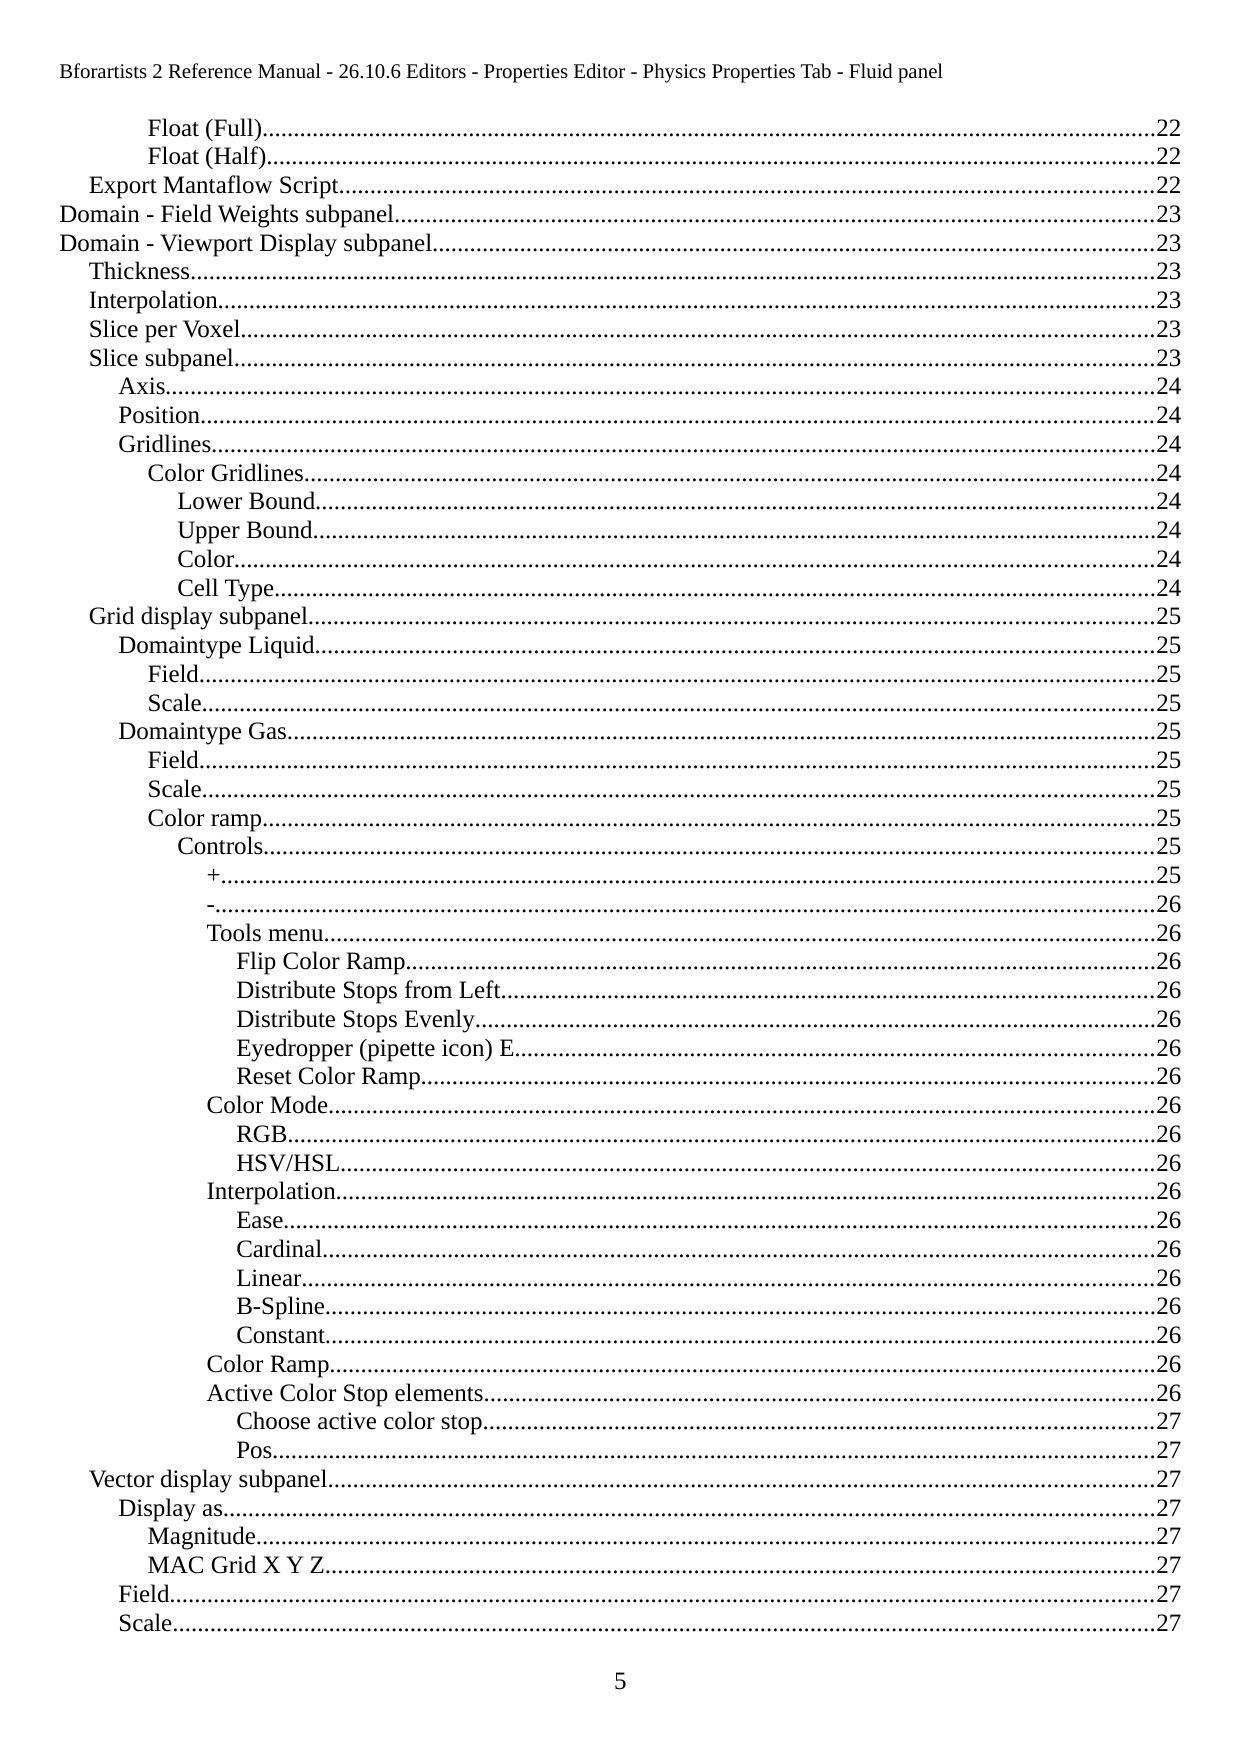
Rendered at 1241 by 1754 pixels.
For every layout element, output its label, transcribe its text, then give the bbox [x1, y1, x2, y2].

text Float (Half) 22 [147, 141, 1181, 170]
text Slice subpanel 23 [88, 343, 1181, 371]
text Domain - Field Weights subpanel 23 [59, 199, 1181, 228]
text Interpolation 23 [88, 285, 1181, 314]
text Cardinal 26 [236, 1234, 1181, 1263]
text Color Mode 26 [206, 1090, 1181, 1119]
text Thickness 23 [88, 256, 1181, 285]
text Ease 26 [236, 1205, 1181, 1234]
text Field 25 [147, 659, 1181, 688]
text Display as 27 [118, 1493, 1181, 1521]
text Magnitude 27 [147, 1521, 1181, 1550]
text Axis 24 [118, 371, 1181, 400]
text HSV/HSL 26 [236, 1148, 1181, 1176]
text Scale 25 [147, 688, 1181, 716]
text Eyedropper (pipette icon) E 26 [236, 1033, 1181, 1061]
text Color Gridlines 24 [147, 458, 1181, 486]
text Scale 25 [147, 774, 1181, 803]
text Field 27 [118, 1579, 1181, 1608]
text Vector display subpanel 27 [88, 1464, 1181, 1493]
text Reset Color Ramp 26 [236, 1061, 1181, 1090]
text Position 24 [118, 400, 1181, 429]
text Export Mantaflow Script 22 [88, 170, 1181, 199]
text Color Ramp 26 [206, 1349, 1181, 1378]
text Controls 25 [177, 831, 1181, 860]
text Interpolation 26 [206, 1176, 1181, 1205]
text Lower Bound 24 [177, 486, 1181, 515]
text Tools menu 26 [206, 918, 1181, 946]
text Constant 26 [236, 1320, 1181, 1349]
text Scale 27 [118, 1608, 1181, 1636]
text Float (Full) 22 [147, 113, 1181, 141]
text Upper Bound 24 [177, 515, 1181, 544]
text Field 25 [147, 745, 1181, 774]
text Gridlines 24 [118, 429, 1181, 458]
text Flip Color Ramp 26 [236, 946, 1181, 975]
text Domaintype Gas 25 [118, 716, 1181, 745]
text Color 24 [177, 544, 1181, 573]
text + 25 [206, 860, 1181, 889]
text Grid display subpanel 25 [88, 601, 1181, 630]
text Slice per Voxel 23 [88, 314, 1181, 343]
text Pos 27 [236, 1435, 1181, 1464]
text Linear 26 [236, 1263, 1181, 1291]
text Distribute Stops Evenly 26 [236, 1004, 1181, 1033]
text Active Color Stop elements 26 [206, 1378, 1181, 1406]
text Distribute Stops from Left 26 [236, 975, 1181, 1004]
text Domain - Viewport Display subpanel 23 [59, 228, 1181, 256]
text Domaintype Liquid 25 [118, 630, 1181, 659]
text Color ramp 25 [147, 803, 1181, 831]
text - 26 [206, 889, 1181, 918]
text B-Spline 26 [236, 1291, 1181, 1320]
text RGB 26 [236, 1119, 1181, 1148]
text Choose active color stop 27 [236, 1406, 1181, 1435]
text Cell Type 24 [177, 573, 1181, 601]
text MAC Grid X Y Z 27 [147, 1550, 1181, 1579]
